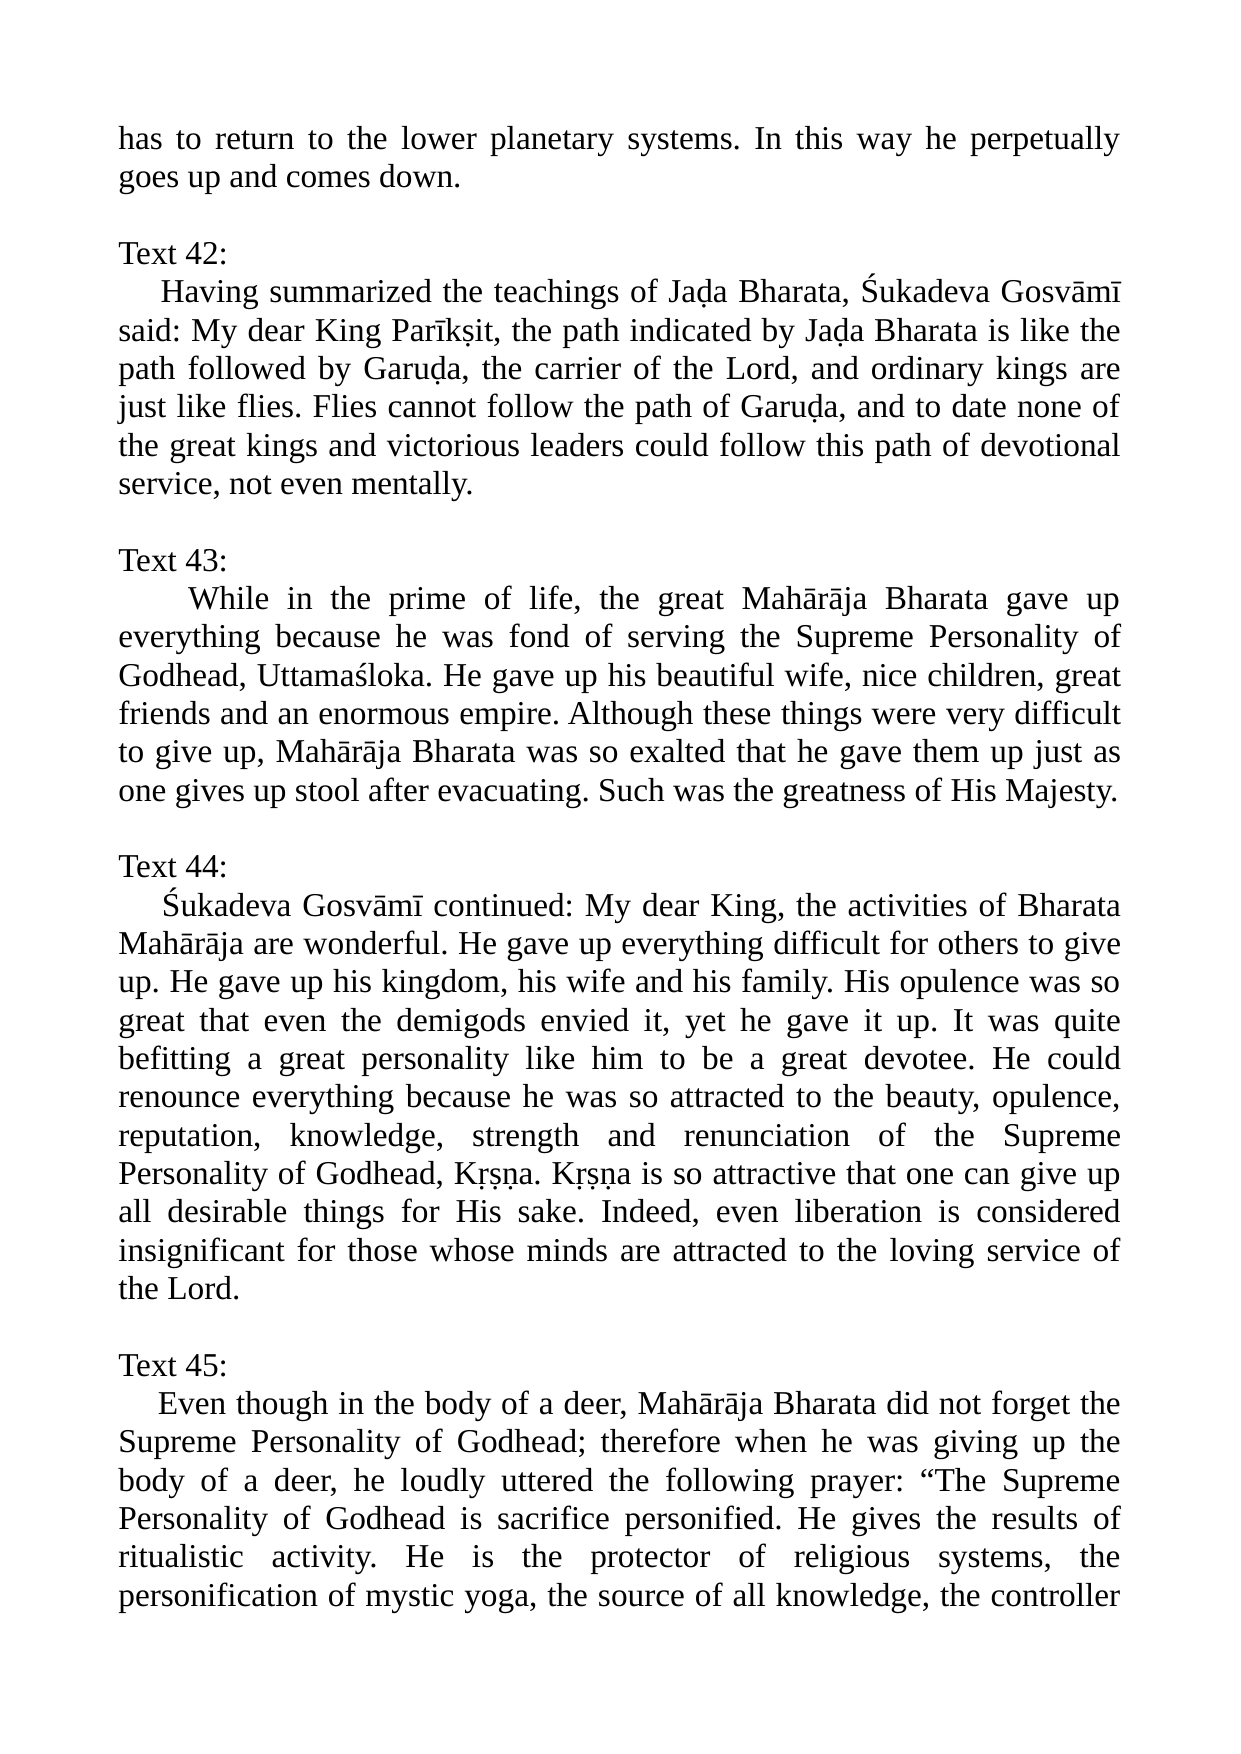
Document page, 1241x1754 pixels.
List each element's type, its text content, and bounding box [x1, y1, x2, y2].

text Text 44: [118, 846, 1122, 885]
text While in the prime of life, the great Mahārāja Bharata gave up everything because he was fond of serving the Supreme Personality of Godhead, Uttamaśloka. He gave up his beautiful wife, nice children, great friends and an enormous empire. Although these things were very difficult to give up, Mahārāja Bharata was so exalted that he gave them up just as one gives up stool after evacuating. Such was the greatness of His Majesty. [118, 578, 1122, 808]
text has to return to the lower planetary systems. In this way he perpetually goes up and comes down. [118, 118, 1122, 195]
text Having summarized the teachings of Jaḍa Bharata, Śukadeva Gosvāmī said: My dear King Parīkṣit, the path indicated by Jaḍa Bharata is like the path followed by Garuḍa, the carrier of the Lord, and ordinary kings are just like flies. Flies cannot follow the path of Garuḍa, and to date none of the great kings and victorious leaders could follow this path of devotional service, not even mentally. [118, 271, 1122, 501]
text Text 43: [118, 540, 1122, 578]
text Even though in the body of a deer, Mahārāja Bharata did not forget the Supreme Personality of Godhead; therefore when he was giving up the body of a deer, he loudly uttered the following prayer: “The Supreme Personality of Godhead is sacrifice personified. He gives the results of ritualistic activity. He is the protector of religious systems, the personification of mystic yoga, the source of all knowledge, the controller [118, 1383, 1122, 1613]
text Text 42: [118, 233, 1122, 271]
text Śukadeva Gosvāmī continued: My dear King, the activities of Bharata Mahārāja are wonderful. He gave up everything difficult for others to give up. He gave up his kingdom, his wife and his family. His opulence was so great that even the demigods envied it, yet he gave it up. It was quite befitting a great personality like him to be a great devotee. He could renounce everything because he was so attracted to the beauty, opulence, reputation, knowledge, strength and renunciation of the Supreme Personality of Godhead, Kṛṣṇa. Kṛṣṇa is so attractive that one can give up all desirable things for His sake. Indeed, even liberation is considered insignificant for those whose minds are attracted to the loving service of the Lord. [118, 885, 1122, 1306]
text Text 45: [118, 1345, 1122, 1383]
